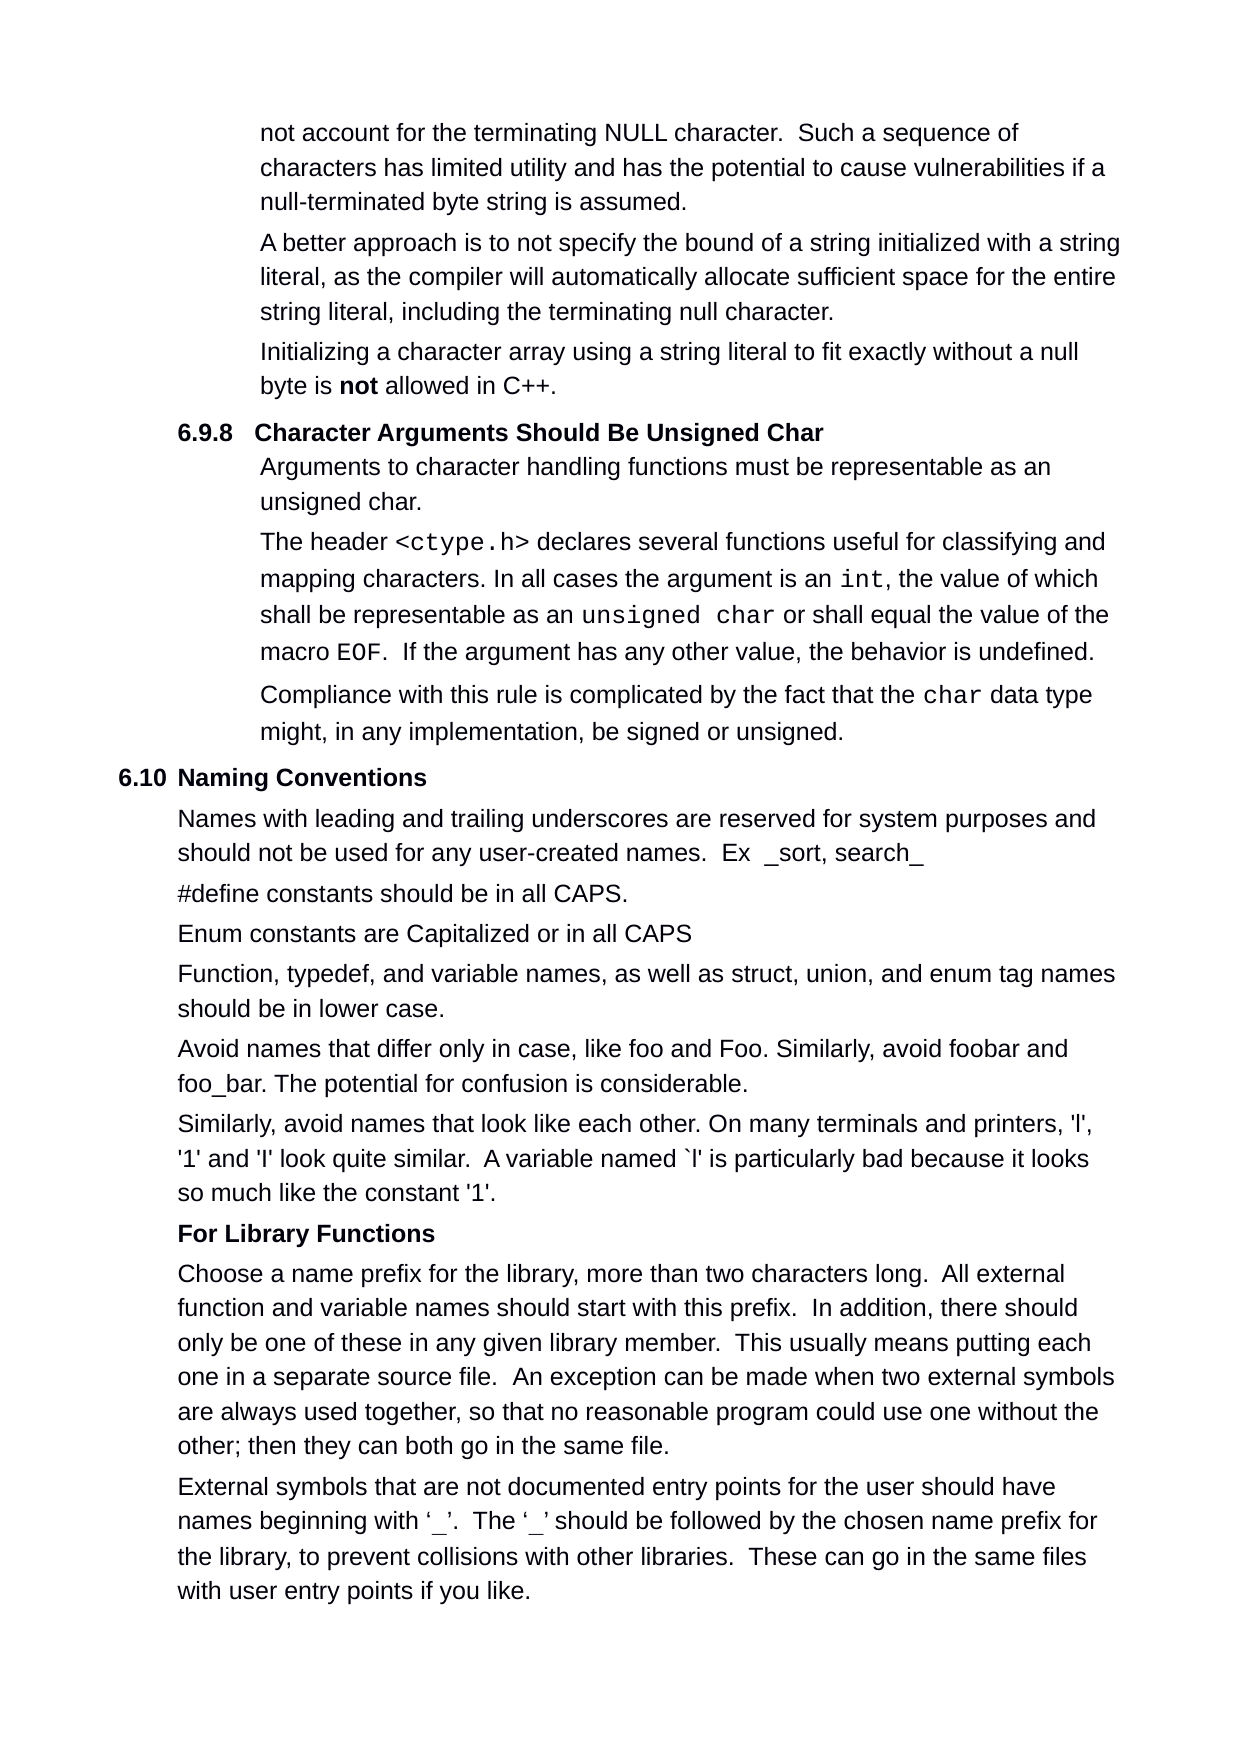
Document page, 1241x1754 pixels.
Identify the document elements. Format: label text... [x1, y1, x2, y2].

text Choose a name prefix for the library, more than two characters long. All external function and variable names should start with this prefix. In addition, there should only be one of these in any given library member. This usually means putting each one in a separate source file. An exception can be made when two external symbols are always used together, so that no reasonable program could use one without the other; then they can both go in the same file. [177, 1259, 1122, 1460]
text Initializing a character array using a string literal to fit exactly without a null byte is not allowed in C++. [260, 337, 1122, 400]
subtitle Naming Conventions [118, 763, 1092, 792]
text For Library Functions [177, 1218, 1122, 1247]
text Similarly, avoid names that look like each other. On many terminals and printers, 'l', '1' and 'I' look quite similar. A variable named `l' is particularly bad because it looks so much like the constant '1'. [177, 1109, 1122, 1207]
text The header <ctype.h> declares several functions useful for classifying and mapping characters. In all cases the argument is an int, the value of which shall be representable as an unsigned char or shall equal the value of the macro EOF. If the argument has any other value, the behavior is undefined. [260, 527, 1122, 668]
text Function, typedef, and variable names, as well as struct, union, and enum tag names should be in lower case. [177, 959, 1122, 1023]
text Arguments to character handling functions must be representable as an unsigned char. [260, 452, 1122, 516]
text Enum constants are Capitalized or in all CAPS [177, 919, 1122, 948]
text A better approach is to not specify the bound of a string initialized with a string literal, as the compiler will automatically allocate sufficient space for the entire string literal, including the terminating null character. [260, 227, 1122, 325]
text External symbols that are not documented entry points for the user should have names beginning with ‘_’. The ‘_’ should be followed by the chosen name prefix for the library, to prevent collisions with other libraries. These can go in the same files with user entry points if you like. [177, 1472, 1122, 1605]
text Names with leading and trailing underscores are reserved for system purposes and should not be used for any user-created names. Ex _sort, search_ [177, 804, 1122, 867]
text Avoid names that differ only in case, like foo and Foo. Similarly, avoid foobar and foo_bar. The potential for confusion is considerable. [177, 1034, 1122, 1097]
text not account for the terminating NULL character. Such a sequence of characters has limited utility and has the potential to cause vulnerabilities if a null-terminated byte string is assumed. [260, 118, 1122, 216]
subtitle Character Arguments Should Be Unsigned Char [177, 418, 1122, 446]
text Compliance with this rule is complicated by the fact that the char data type might, in any implementation, be signed or unsigned. [260, 680, 1122, 746]
text #define constants should be in all CAPS. [177, 878, 1122, 907]
